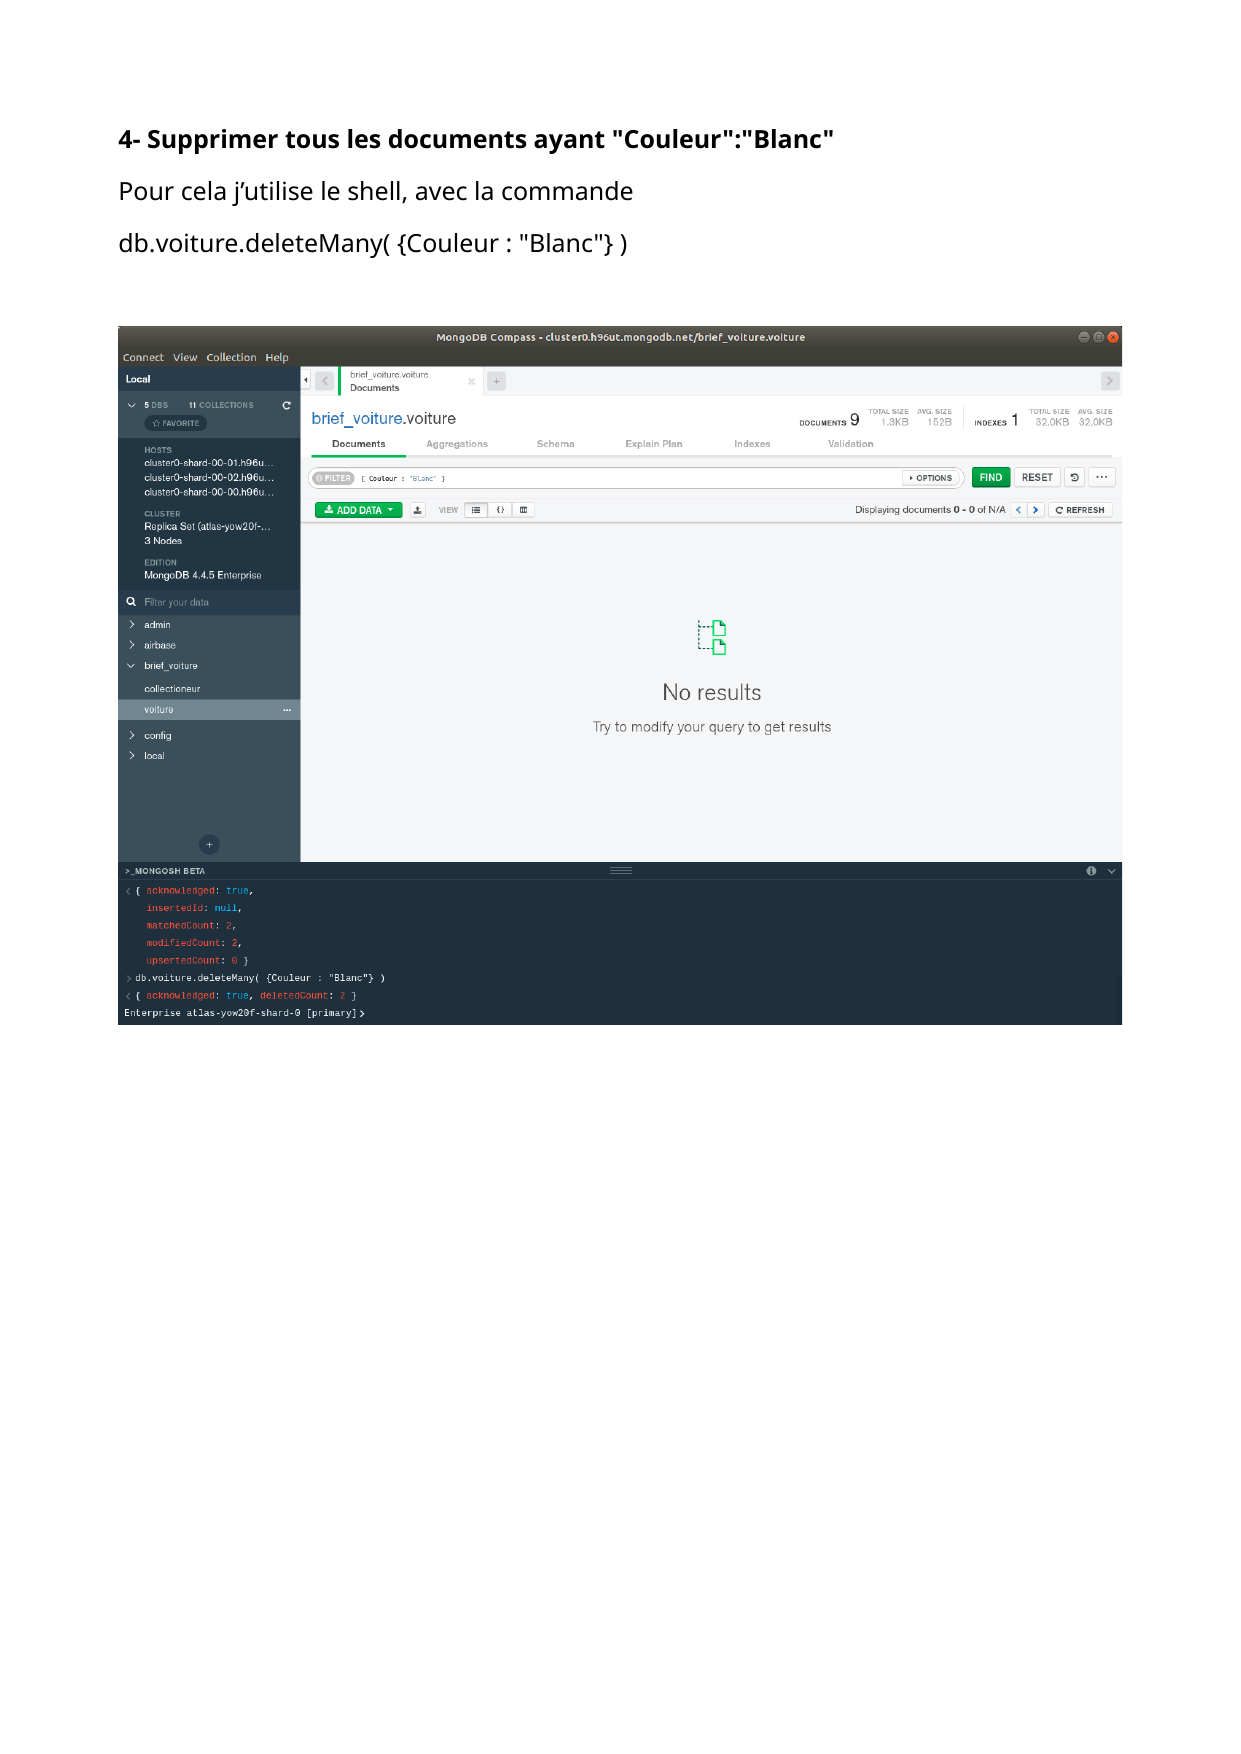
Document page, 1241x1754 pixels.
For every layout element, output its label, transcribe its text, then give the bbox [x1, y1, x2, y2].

text Pour cela j’utilise le shell, avec la commande [118, 170, 1122, 208]
text 4- Supprimer tous les documents ayant "Couleur":"Blanc" [118, 118, 1122, 156]
text db.voiture.deleteMany( {Couleur : "Blanc"} ) [118, 222, 1122, 260]
picture [118, 326, 1123, 1025]
